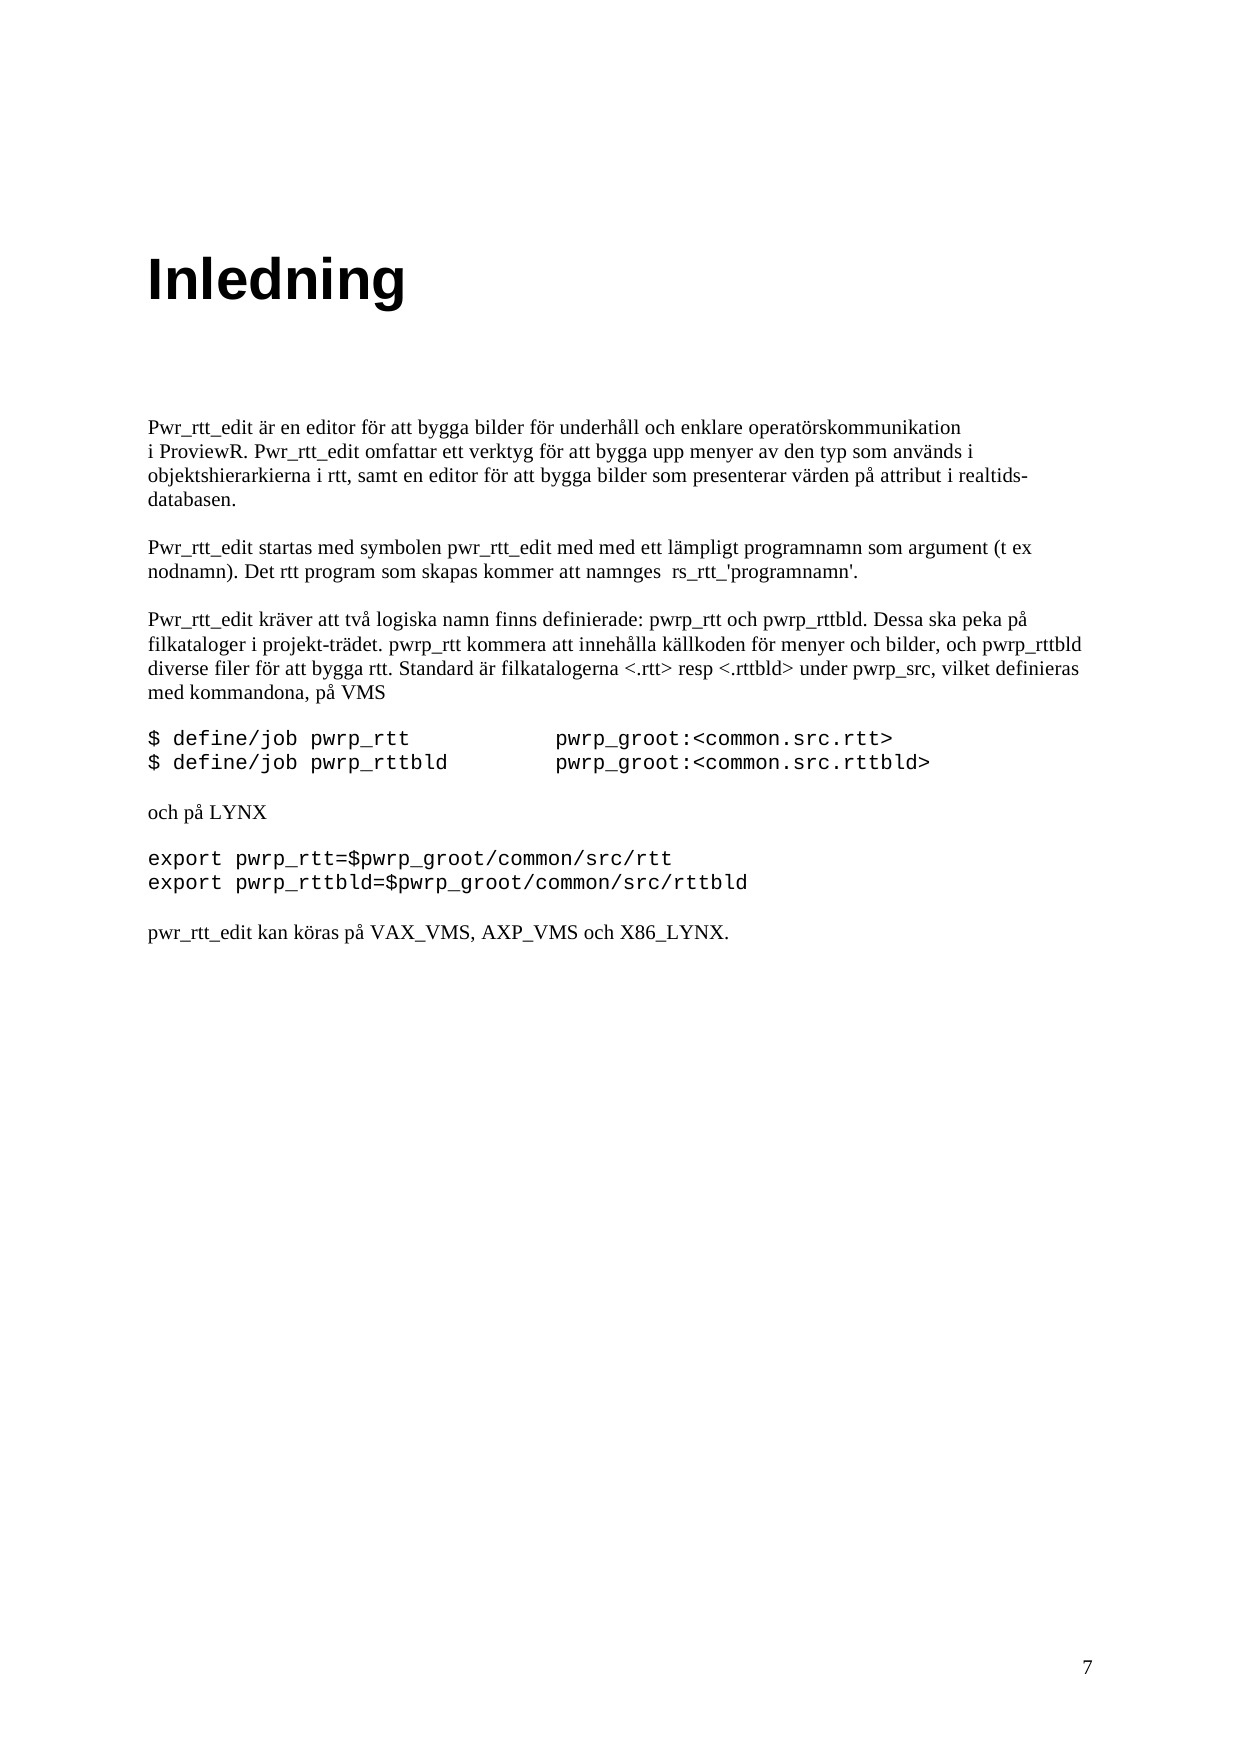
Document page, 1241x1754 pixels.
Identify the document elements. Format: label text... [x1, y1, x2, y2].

text $ define/job pwrp_rtt pwrp_groot:<common.src.rtt> [148, 728, 1093, 752]
text Pwr_rtt_edit startas med symbolen pwr_rtt_edit med med ett lämpligt programnamn som argument (t ex nodnamn). Det rtt program som skapas kommer att namnges rs_rtt_'programnamn'. [148, 535, 1093, 583]
text i ProviewR. Pwr_rtt_edit omfattar ett verktyg för att bygga upp menyer av den typ som används i objektshierarkierna i rtt, samt en editor för att bygga bilder som presenterar värden på attribut i realtids-databasen. [148, 439, 1093, 511]
text export pwrp_rtt=$pwrp_groot/common/src/rtt [148, 848, 1093, 872]
text export pwrp_rttbld=$pwrp_groot/common/src/rttbld [148, 872, 1093, 896]
text och på LYNX [148, 799, 1093, 824]
text Pwr_rtt_edit kräver att två logiska namn finns definierade: pwrp_rtt och pwrp_rttbld. Dessa ska peka på filkataloger i projekt-trädet. pwrp_rtt kommera att innehålla källkoden för menyer och bilder, och pwrp_rttbld diverse filer för att bygga rtt. Standard är filkatalogerna <.rtt> resp <.rttbld> under pwrp_src, vilket definieras med kommandona, på VMS [148, 607, 1093, 703]
text $ define/job pwrp_rttbld pwrp_groot:<common.src.rttbld> [148, 752, 1093, 776]
text pwr_rtt_edit kan köras på VAX_VMS, AXP_VMS och X86_LYNX. [148, 920, 1093, 944]
subtitle Inledning [148, 245, 1093, 312]
text Pwr_rtt_edit är en editor för att bygga bilder för underhåll och enklare operatörskommunikation [148, 415, 1093, 439]
